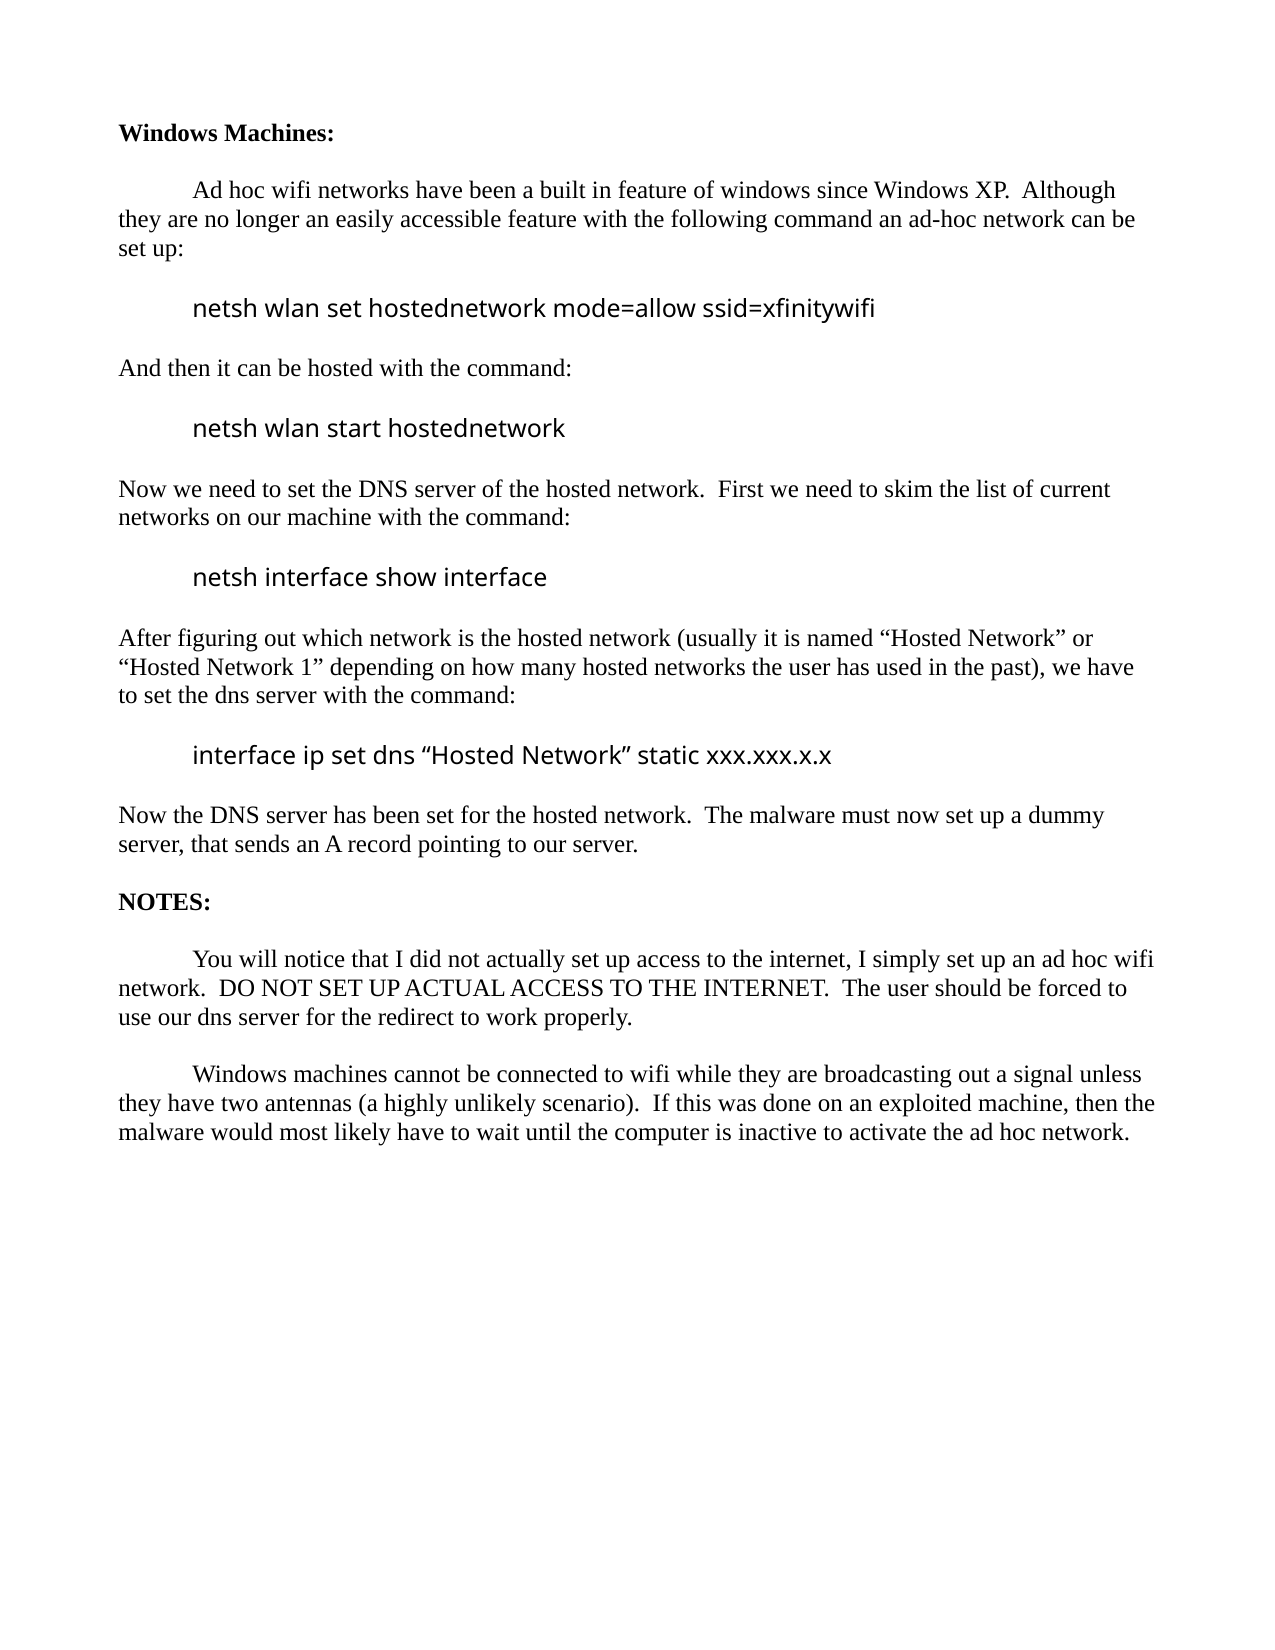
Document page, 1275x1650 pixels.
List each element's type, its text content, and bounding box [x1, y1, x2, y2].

text And then it can be hosted with the command: [118, 353, 1157, 382]
text Now the DNS server has been set for the hosted network. The malware must now set up a dummy server, that sends an A record pointing to our server. [118, 801, 1157, 858]
text Windows Machines: [118, 118, 1157, 147]
text netsh interface show interface [118, 560, 1157, 594]
text netsh wlan start hostednetwork [118, 411, 1157, 445]
text You will notice that I did not actually set up access to the internet, I simply set up an ad hoc wifi network. DO NOT SET UP ACTUAL ACCESS TO THE INTERNET. The user should be forced to use our dns server for the redirect to work properly. [118, 944, 1157, 1031]
text interface ip set dns “Hosted Network” static xxx.xxx.x.x [118, 738, 1157, 772]
text NOTES: [118, 887, 1157, 916]
text Ad hoc wifi networks have been a built in feature of windows since Windows XP. Although they are no longer an easily accessible feature with the following command an ad-hoc network can be set up: [118, 176, 1157, 262]
text Windows machines cannot be connected to wifi while they are broadcasting out a signal unless they have two antennas (a highly unlikely scenario). If this was done on an exploited machine, then the malware would most likely have to wait until the computer is inactive to activate the ad hoc network. [118, 1059, 1157, 1146]
text Now we need to set the DNS server of the hosted network. First we need to skim the list of current networks on our machine with the command: [118, 474, 1157, 531]
text netsh wlan set hostednetwork mode=allow ssid=xfinitywifi [118, 291, 1157, 325]
text After figuring out which network is the hosted network (usually it is named “Hosted Network” or “Hosted Network 1” depending on how many hosted networks the user has used in the past), we have to set the dns server with the command: [118, 623, 1157, 709]
